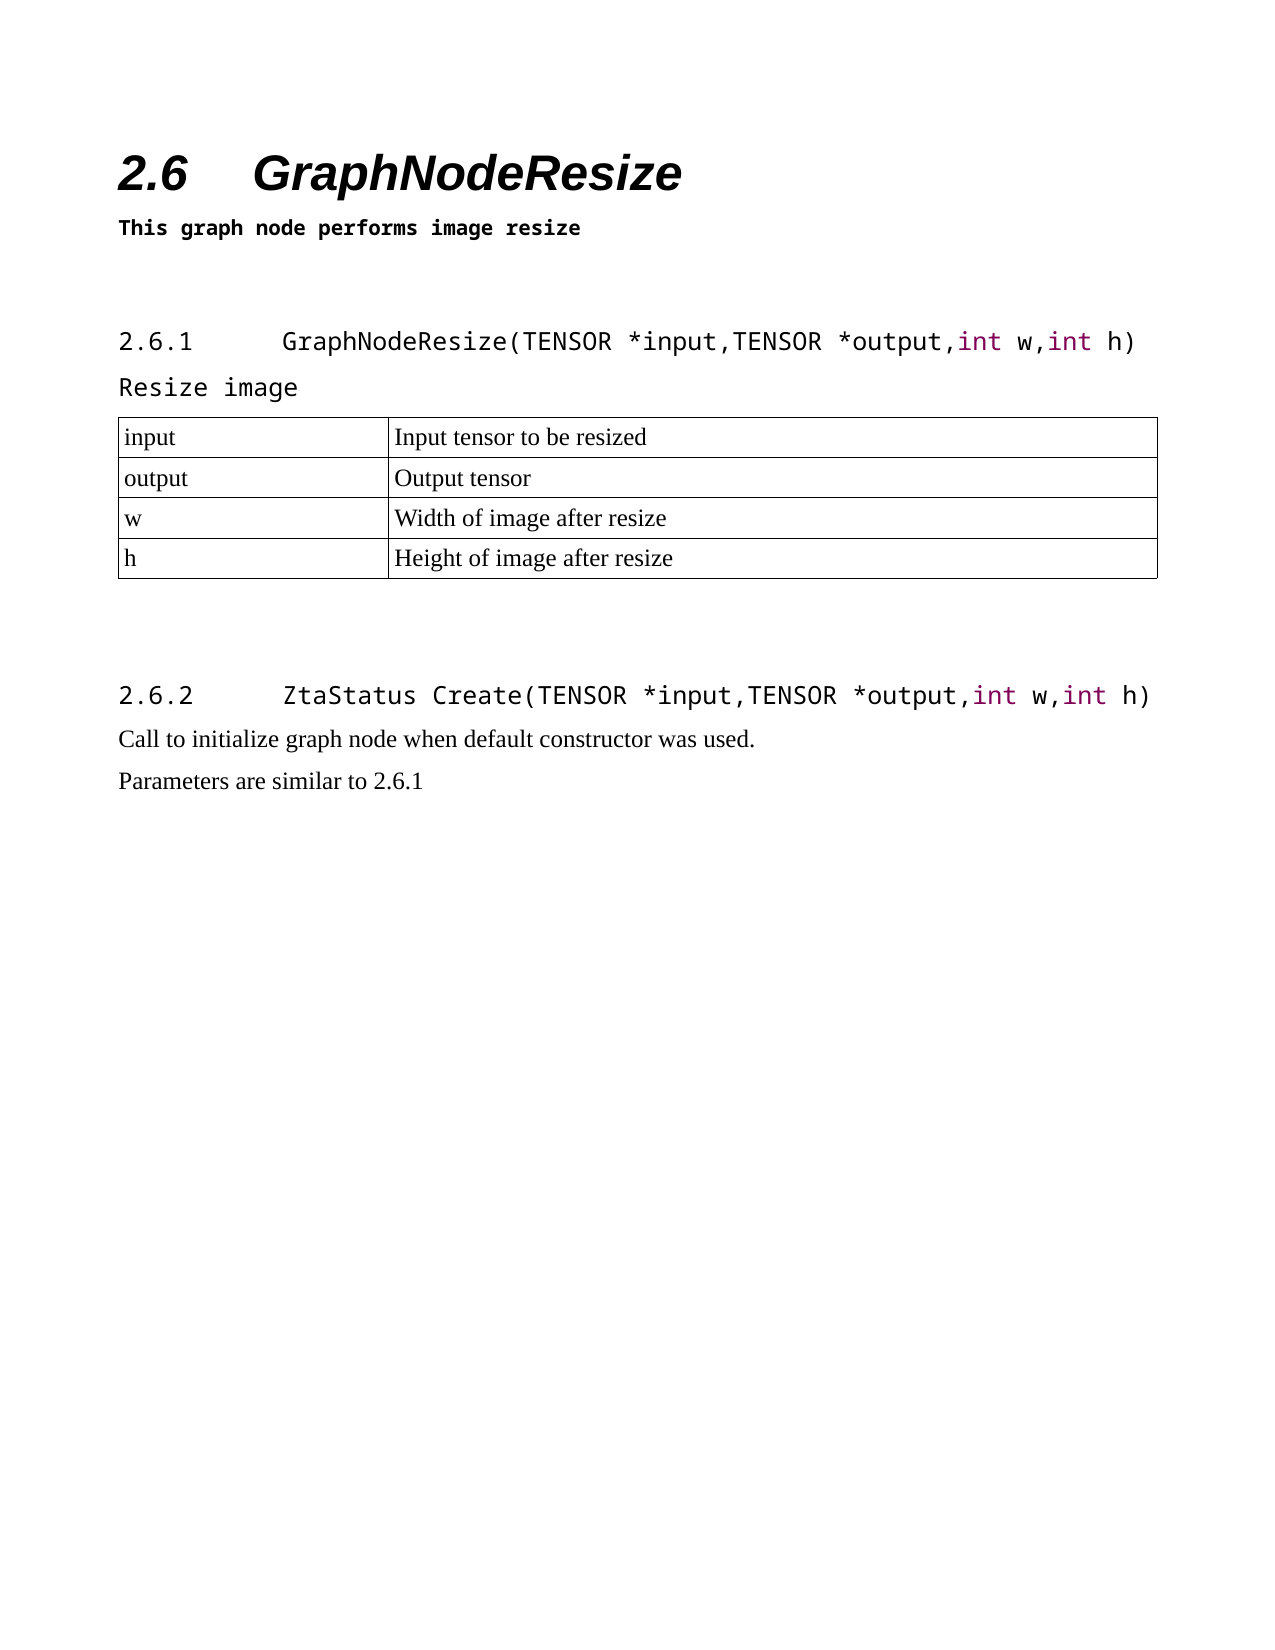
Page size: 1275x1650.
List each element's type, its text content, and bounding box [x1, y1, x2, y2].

text Call to initialize graph node when default constructor was used. [118, 724, 1157, 753]
subtitle GraphNodeResize [118, 143, 1157, 201]
table_cell output [119, 458, 388, 497]
text Parameters are similar to 2.6.1 [118, 766, 1157, 794]
table_cell w [119, 498, 388, 537]
table_cell h [119, 539, 388, 578]
table_header Input tensor to be resized [389, 418, 1157, 457]
text This graph node performs image resize [118, 213, 1157, 242]
table_header input [119, 418, 388, 457]
table_cell Output tensor [389, 458, 1157, 497]
table_cell Width of image after resize [389, 498, 1157, 537]
subtitle ZtaStatus Create(TENSOR *input,TENSOR *output,int w,int h) [118, 678, 1157, 712]
table_cell Height of image after resize [389, 539, 1157, 578]
text Resize image [118, 370, 1157, 404]
subtitle GraphNodeResize(TENSOR *input,TENSOR *output,int w,int h) [118, 323, 1157, 357]
